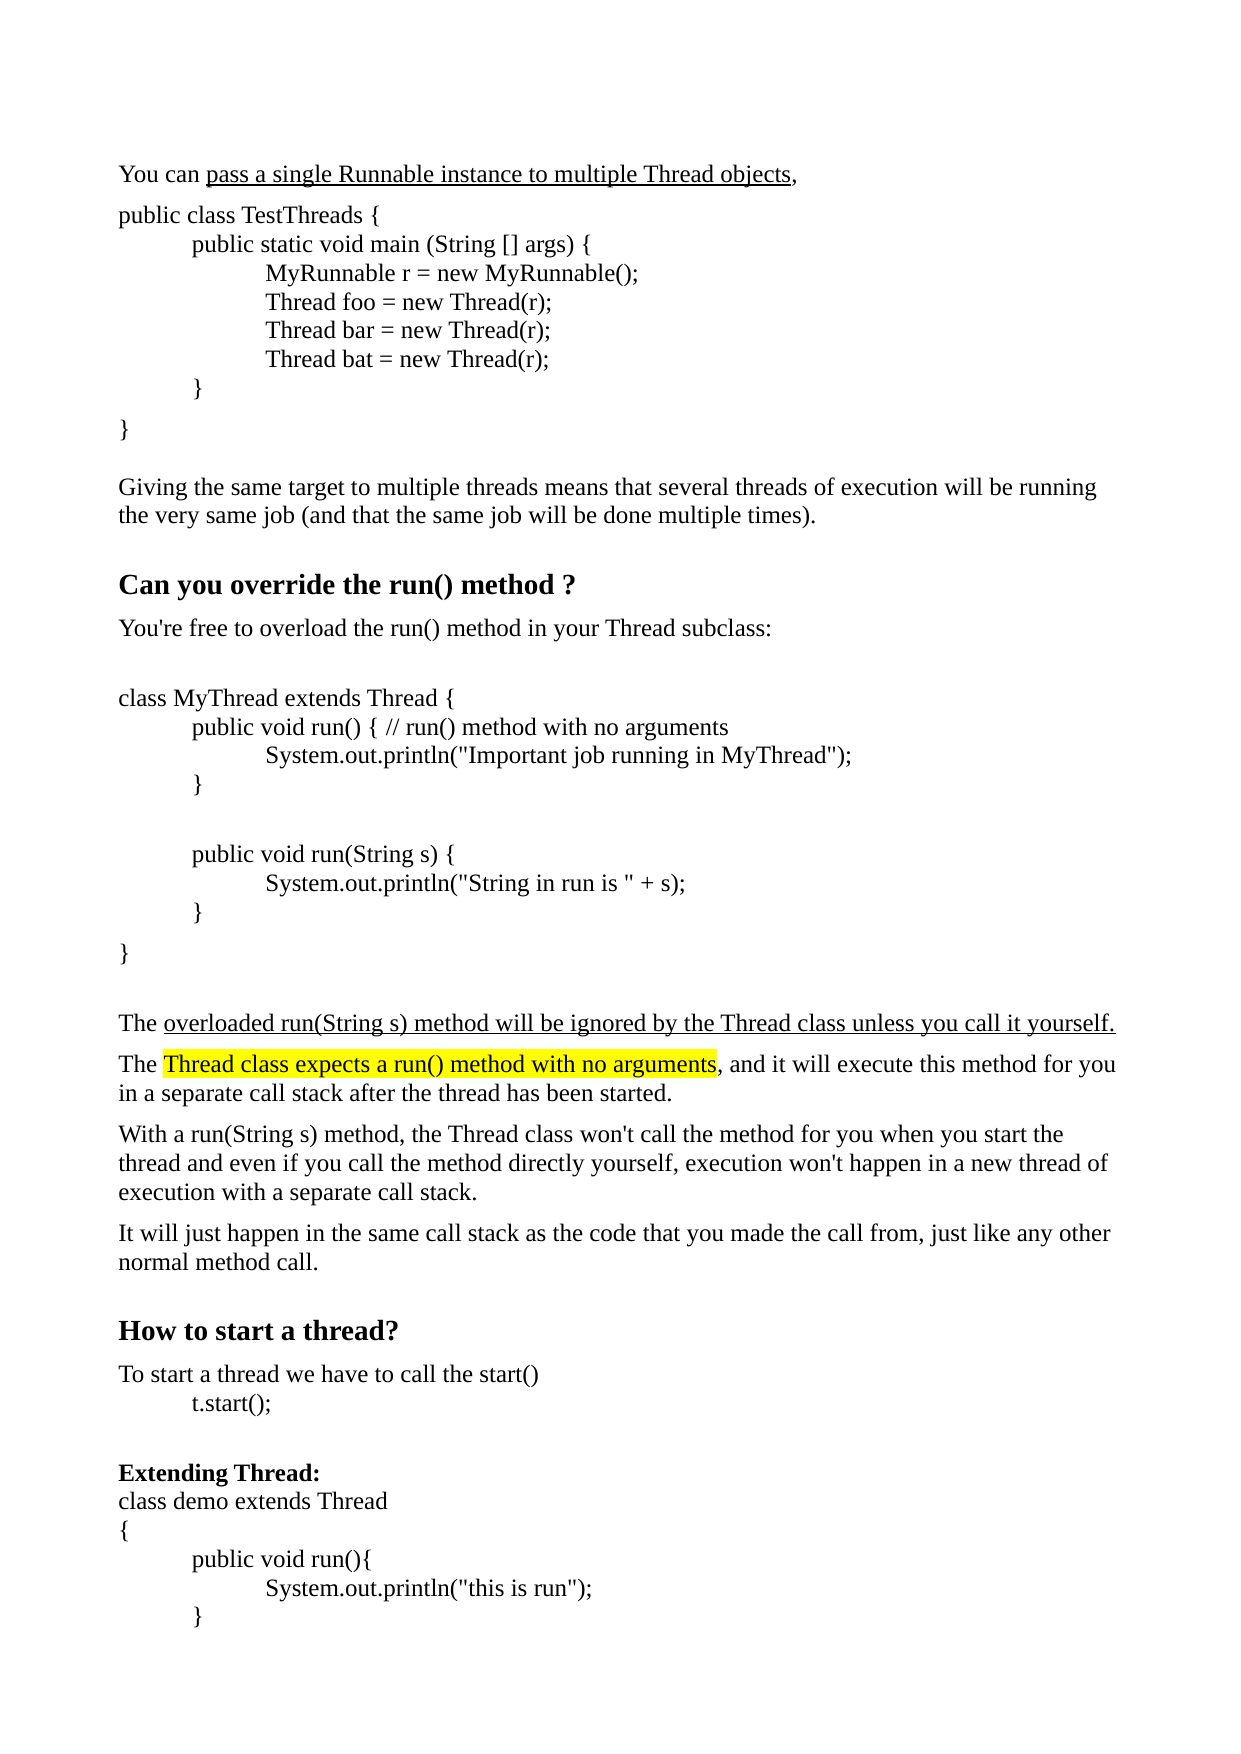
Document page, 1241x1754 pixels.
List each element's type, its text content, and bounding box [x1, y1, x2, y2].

text You're free to overload the run() method in your Thread subclass: [118, 613, 1122, 670]
text } Giving the same target to multiple threads means that several threads of execution will be running the very same job (and that the same job will be done multiple times). [118, 414, 1122, 529]
text class MyThread extends Thread { public void run() { // run() method with no arguments System.out.println("Important job running in MyThread"); } [118, 683, 1122, 827]
text To start a thread we have to call the start() t.start(); [118, 1359, 1122, 1445]
subtitle Can you override the run() method ? [118, 567, 1122, 600]
text The overloaded run(String s) method will be ignored by the Thread class unless you call it yourself. [118, 1008, 1122, 1037]
text public class TestThreads { public static void main (String [] args) { MyRunnable r = new MyRunnable(); Thread foo = new Thread(r); Thread bar = new Thread(r); Thread bat = new Thread(r); } [118, 201, 1122, 402]
text Extending Thread: class demo extends Thread { public void run(){ System.out.println("this is run"); } [118, 1458, 1122, 1630]
text public void run(String s) { System.out.println("String in run is " + s); } [118, 839, 1122, 925]
text You can pass a single Runnable instance to multiple Thread objects, [118, 159, 1122, 188]
text } [118, 938, 1122, 995]
text With a run(String s) method, the Thread class won't call the method for you when you start the thread and even if you call the method directly yourself, execution won't happen in a new thread of execution with a separate call stack. [118, 1119, 1122, 1205]
text It will just happen in the same call stack as the code that you made the call from, just like any other normal method call. [118, 1218, 1122, 1275]
text [118, 118, 1122, 147]
text The Thread class expects a run() method with no arguments, and it will execute this method for you in a separate call stack after the thread has been started. [118, 1049, 1122, 1107]
subtitle How to start a thread? [118, 1313, 1122, 1346]
